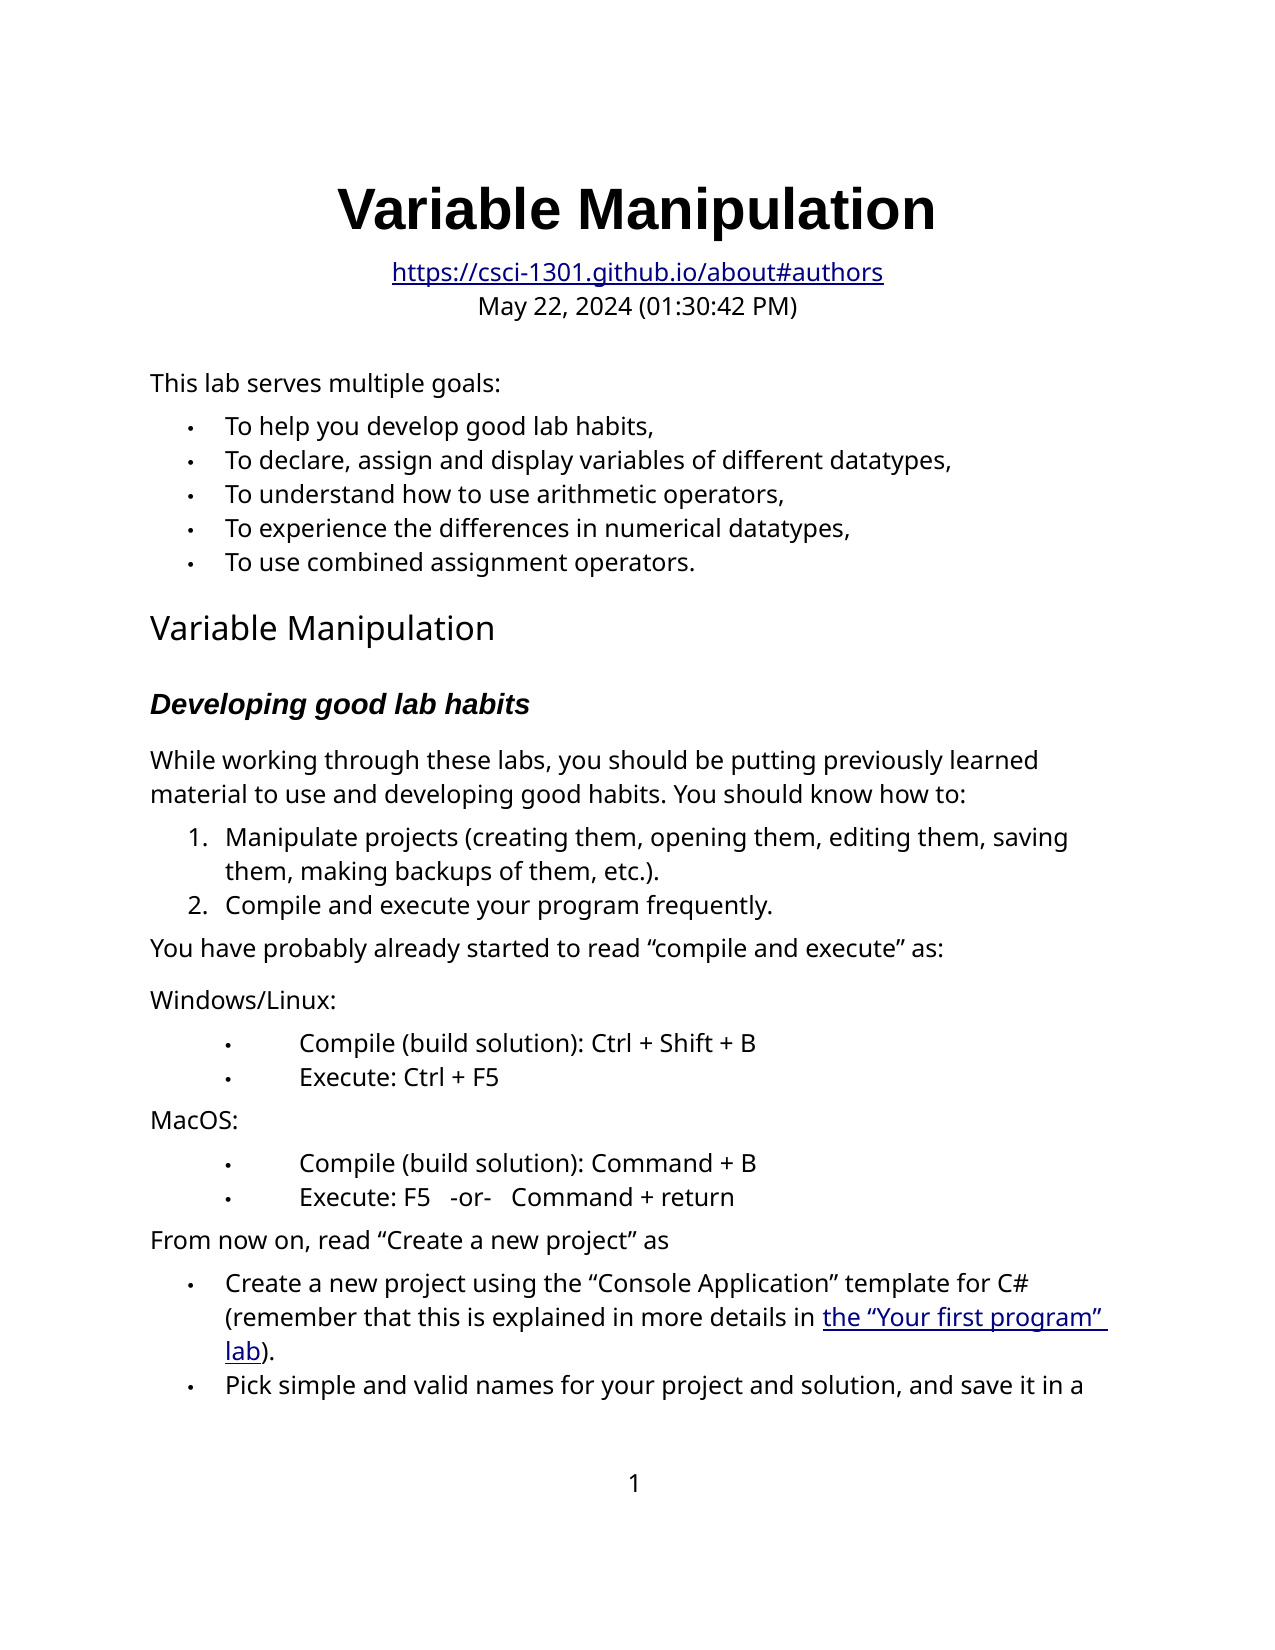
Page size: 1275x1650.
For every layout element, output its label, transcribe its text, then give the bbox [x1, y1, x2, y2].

list To declare, assign and display variables of different datatypes, [187, 443, 1125, 477]
title Variable Manipulation [150, 175, 1125, 242]
list To help you develop good lab habits, [187, 409, 1125, 443]
text Windows/Linux: [150, 982, 1125, 1017]
list Execute: Ctrl + F5 [225, 1059, 1125, 1094]
text You have probably already started to read “compile and execute” as: [150, 931, 1125, 964]
list Manipulate projects (creating them, opening them, editing them, saving them, making backups of them, etc.). [187, 819, 1125, 887]
list Pick simple and valid names for your project and solution, and save it in a [187, 1368, 1125, 1402]
list Execute: F5 -or- Command + return [225, 1180, 1125, 1214]
text https://csci-1301.github.io/about#authors [150, 254, 1125, 289]
list Compile (build solution): Ctrl + Shift + B [225, 1026, 1125, 1059]
list To use combined assignment operators. [187, 545, 1125, 579]
subtitle Developing good lab habits [150, 687, 1125, 721]
subtitle Variable Manipulation [150, 604, 1125, 650]
text MacOS: [150, 1103, 1125, 1137]
list To experience the differences in numerical datatypes, [187, 511, 1125, 545]
text May 22, 2024 (01:30:42 PM) [150, 289, 1125, 323]
text From now on, read “Create a new project” as [150, 1223, 1125, 1257]
list Create a new project using the “Console Application” template for C# (remember that this is explained in more details in the “Your first program” lab). [187, 1266, 1125, 1368]
text While working through these labs, you should be putting previously learned material to use and developing good habits. You should know how to: [150, 742, 1125, 810]
text This lab serves multiple goals: [150, 366, 1125, 400]
list Compile (build solution): Command + B [225, 1146, 1125, 1180]
list To understand how to use arithmetic operators, [187, 477, 1125, 511]
list Compile and execute your program frequently. [187, 887, 1125, 922]
